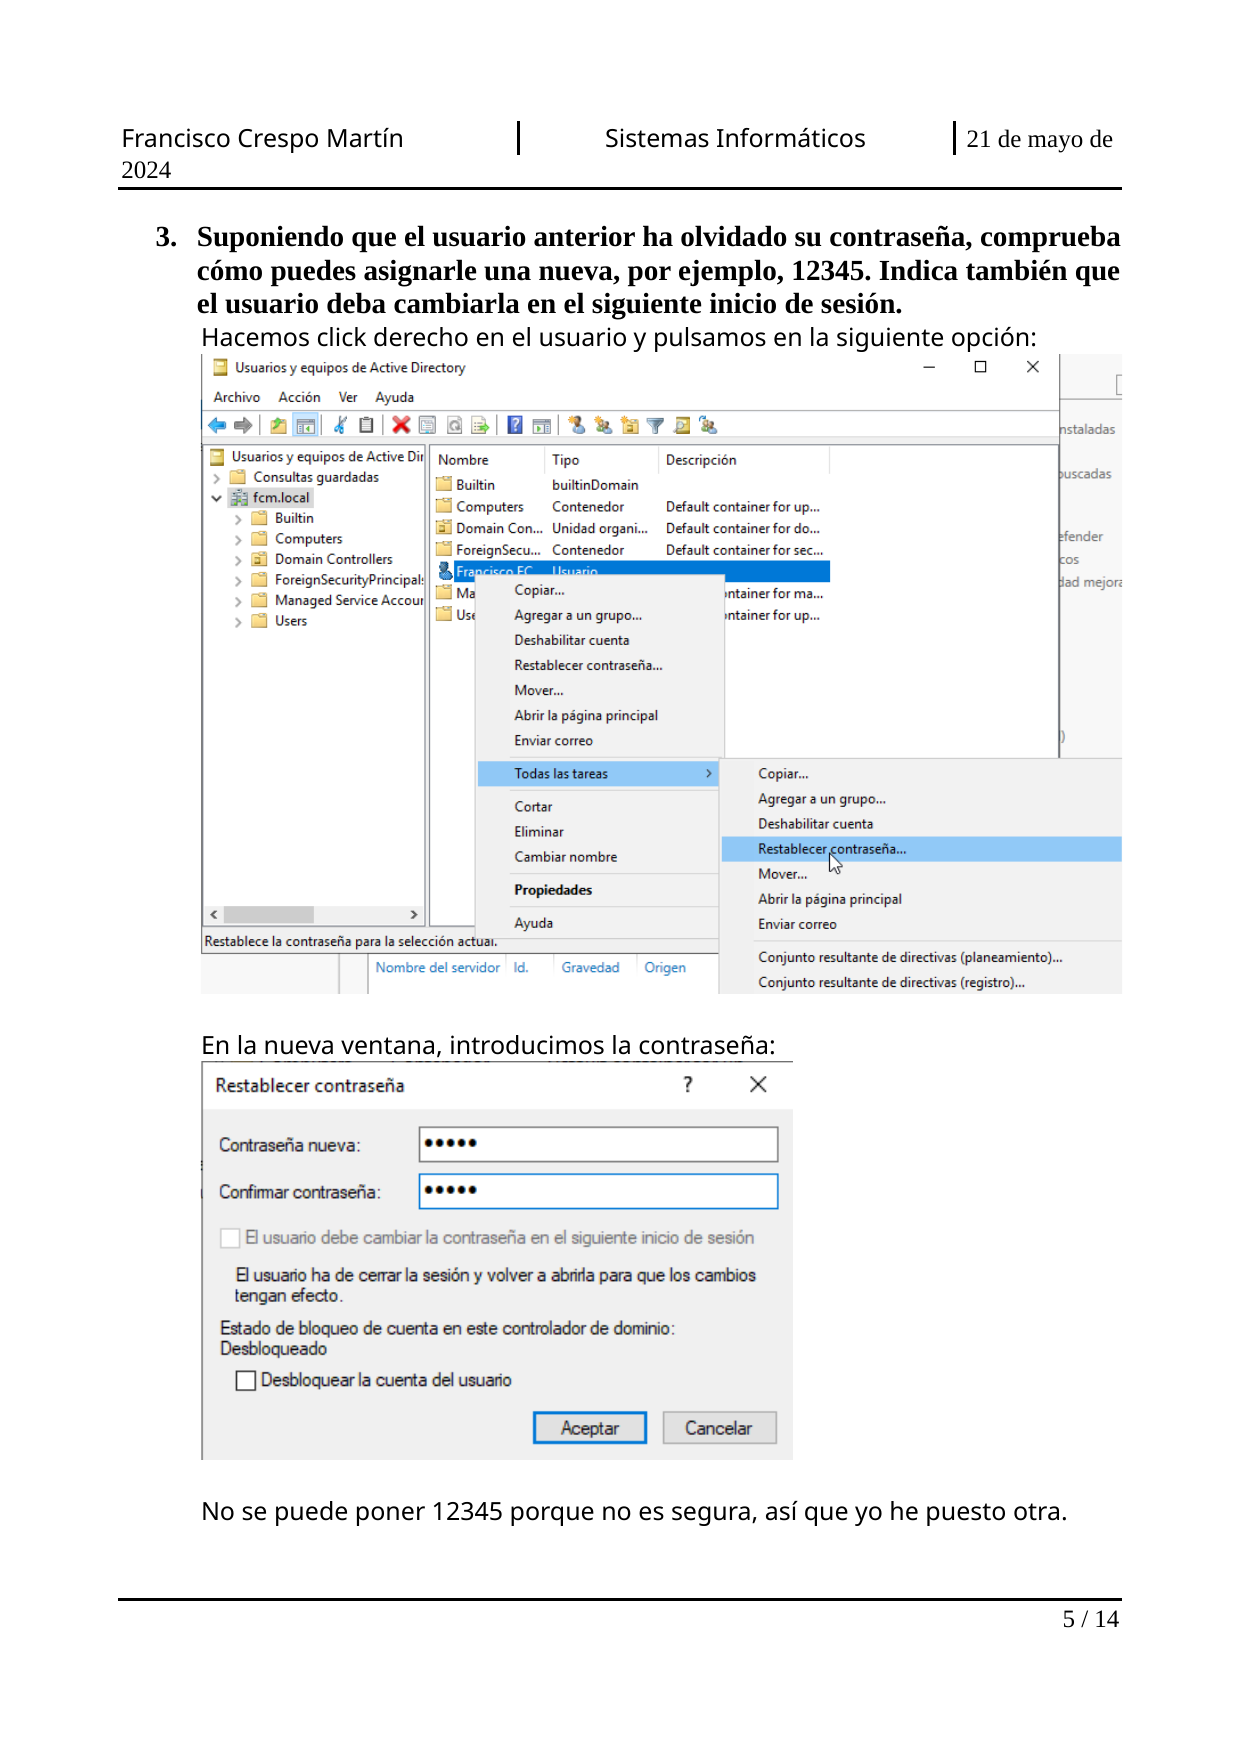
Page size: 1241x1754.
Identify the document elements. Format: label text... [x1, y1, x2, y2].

subtitle En la nueva ventana, introducimos la contraseña: [201, 1027, 1122, 1061]
picture [200, 354, 1123, 994]
subtitle No se puede poner 12345 porque no es segura, así que yo he puesto otra. [201, 1494, 1122, 1528]
subtitle Suponiendo que el usuario anterior ha olvidado su contraseña, comprueba cómo puedes asignarle una nueva, por ejemplo, 12345. Indica también que el usuario deba cambiarla en el siguiente inicio de sesión. [155, 219, 1122, 320]
picture [200, 1061, 793, 1460]
subtitle Hacemos click derecho en el usuario y pulsamos en la siguiente opción: [201, 320, 1122, 354]
